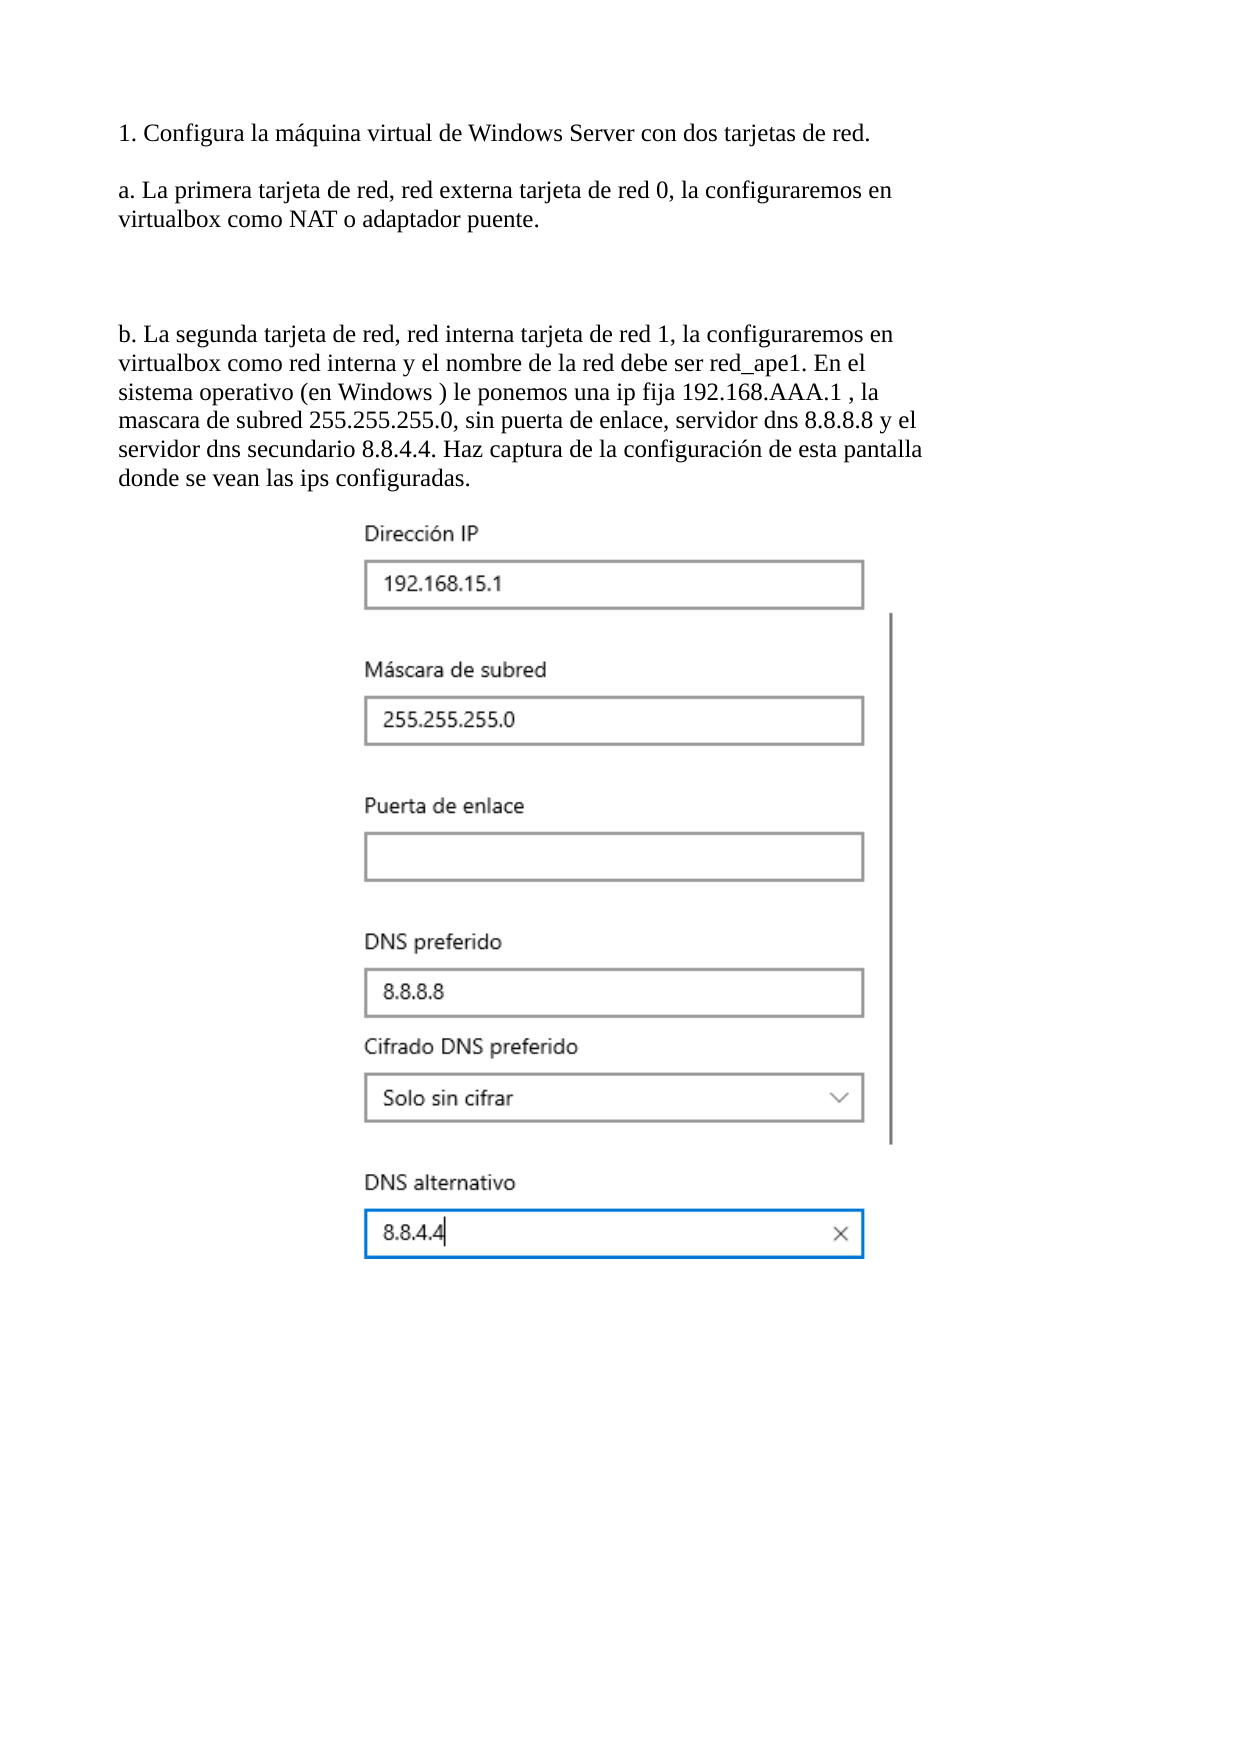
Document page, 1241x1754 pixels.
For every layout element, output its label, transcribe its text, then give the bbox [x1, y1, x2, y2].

text virtualbox como red interna y el nombre de la red debe ser red_ape1. En el [118, 348, 1122, 377]
text sistema operativo (en Windows ) le ponemos una ip fija 192.168.AAA.1 , la [118, 377, 1122, 406]
text donde se vean las ips configuradas. [118, 463, 1122, 492]
picture [341, 521, 899, 1259]
text mascara de subred 255.255.255.0, sin puerta de enlace, servidor dns 8.8.8.8 y el [118, 406, 1122, 434]
text b. La segunda tarjeta de red, red interna tarjeta de red 1, la configuraremos en [118, 319, 1122, 348]
text 1. Configura la máquina virtual de Windows Server con dos tarjetas de red. [118, 118, 1122, 147]
text servidor dns secundario 8.8.4.4. Haz captura de la configuración de esta pantalla [118, 434, 1122, 463]
text virtualbox como NAT o adaptador puente. [118, 204, 1122, 233]
text a. La primera tarjeta de red, red externa tarjeta de red 0, la configuraremos en [118, 176, 1122, 204]
